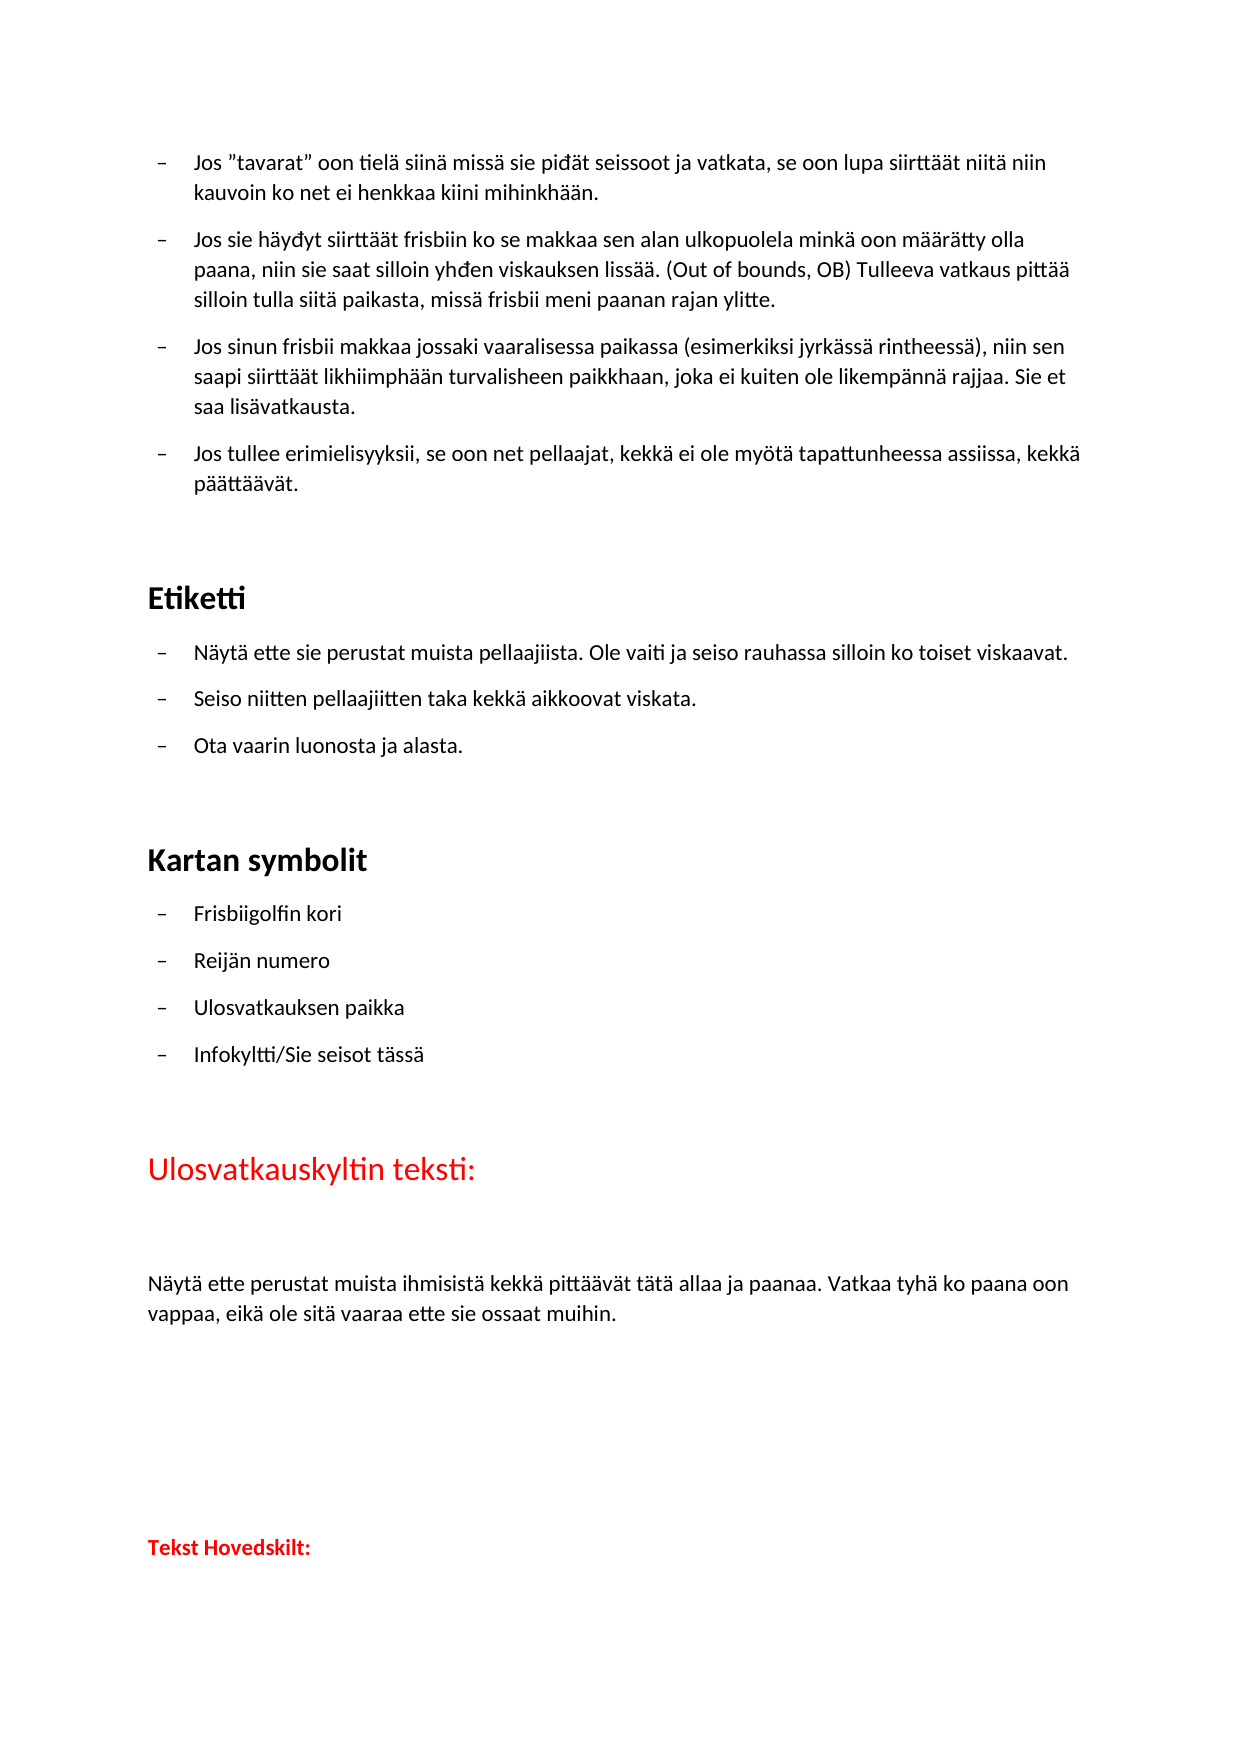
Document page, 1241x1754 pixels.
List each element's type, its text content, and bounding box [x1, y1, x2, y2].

list Reijän numero [156, 946, 1093, 974]
list Frisbiigolfin kori [156, 899, 1093, 927]
list Infokyltti/Sie seisot tässä [156, 1040, 1093, 1068]
list Jos sinun frisbii makkaa jossaki vaaralisessa paikassa (esimerkiksi jyrkässä rintheessä), niin sen saapi siirttäät likhiimphään turvalisheen paikkhaan, joka ei kuiten ole likempännä rajjaa. Sie et saa lisävatkausta. [156, 332, 1093, 420]
text Etiketti [148, 577, 1093, 618]
list Ota vaarin luonosta ja alasta. [156, 731, 1093, 759]
text Tekst Hovedskilt: [148, 1533, 1093, 1561]
list Näytä ette sie perustat muista pellaajiista. Ole vaiti ja seiso rauhassa silloin ko toiset viskaavat. [156, 638, 1093, 666]
list Jos sie häyđyt siirttäät frisbiin ko se makkaa sen alan ulkopuolela minkä oon määrätty olla paana, niin sie saat silloin yhđen viskauksen lissää. (Out of bounds, OB) Tulleeva vatkaus pittää silloin tulla siitä paikasta, missä frisbii meni paanan rajan ylitte. [156, 225, 1093, 313]
text Ulosvatkauskyltin teksti: [148, 1148, 1093, 1188]
list Seiso niitten pellaajiitten taka kekkä aikkoovat viskata. [156, 684, 1093, 712]
list Jos tullee erimielisyyksii, se oon net pellaajat, kekkä ei ole myötä tapattunheessa assiissa, kekkä päättäävät. [156, 439, 1093, 497]
list Jos ”tavarat” oon tielä siinä missä sie piđät seissoot ja vatkata, se oon lupa siirttäät niitä niin kauvoin ko net ei henkkaa kiini mihinkhään. [156, 148, 1093, 206]
list Ulosvatkauksen paikka [156, 993, 1093, 1021]
text Näytä ette perustat muista ihmisistä kekkä pittäävät tätä allaa ja paanaa. Vatkaa tyhä ko paana oon vappaa, eikä ole sitä vaaraa ette sie ossaat muihin. [148, 1269, 1093, 1327]
text Kartan symbolit [148, 839, 1093, 879]
